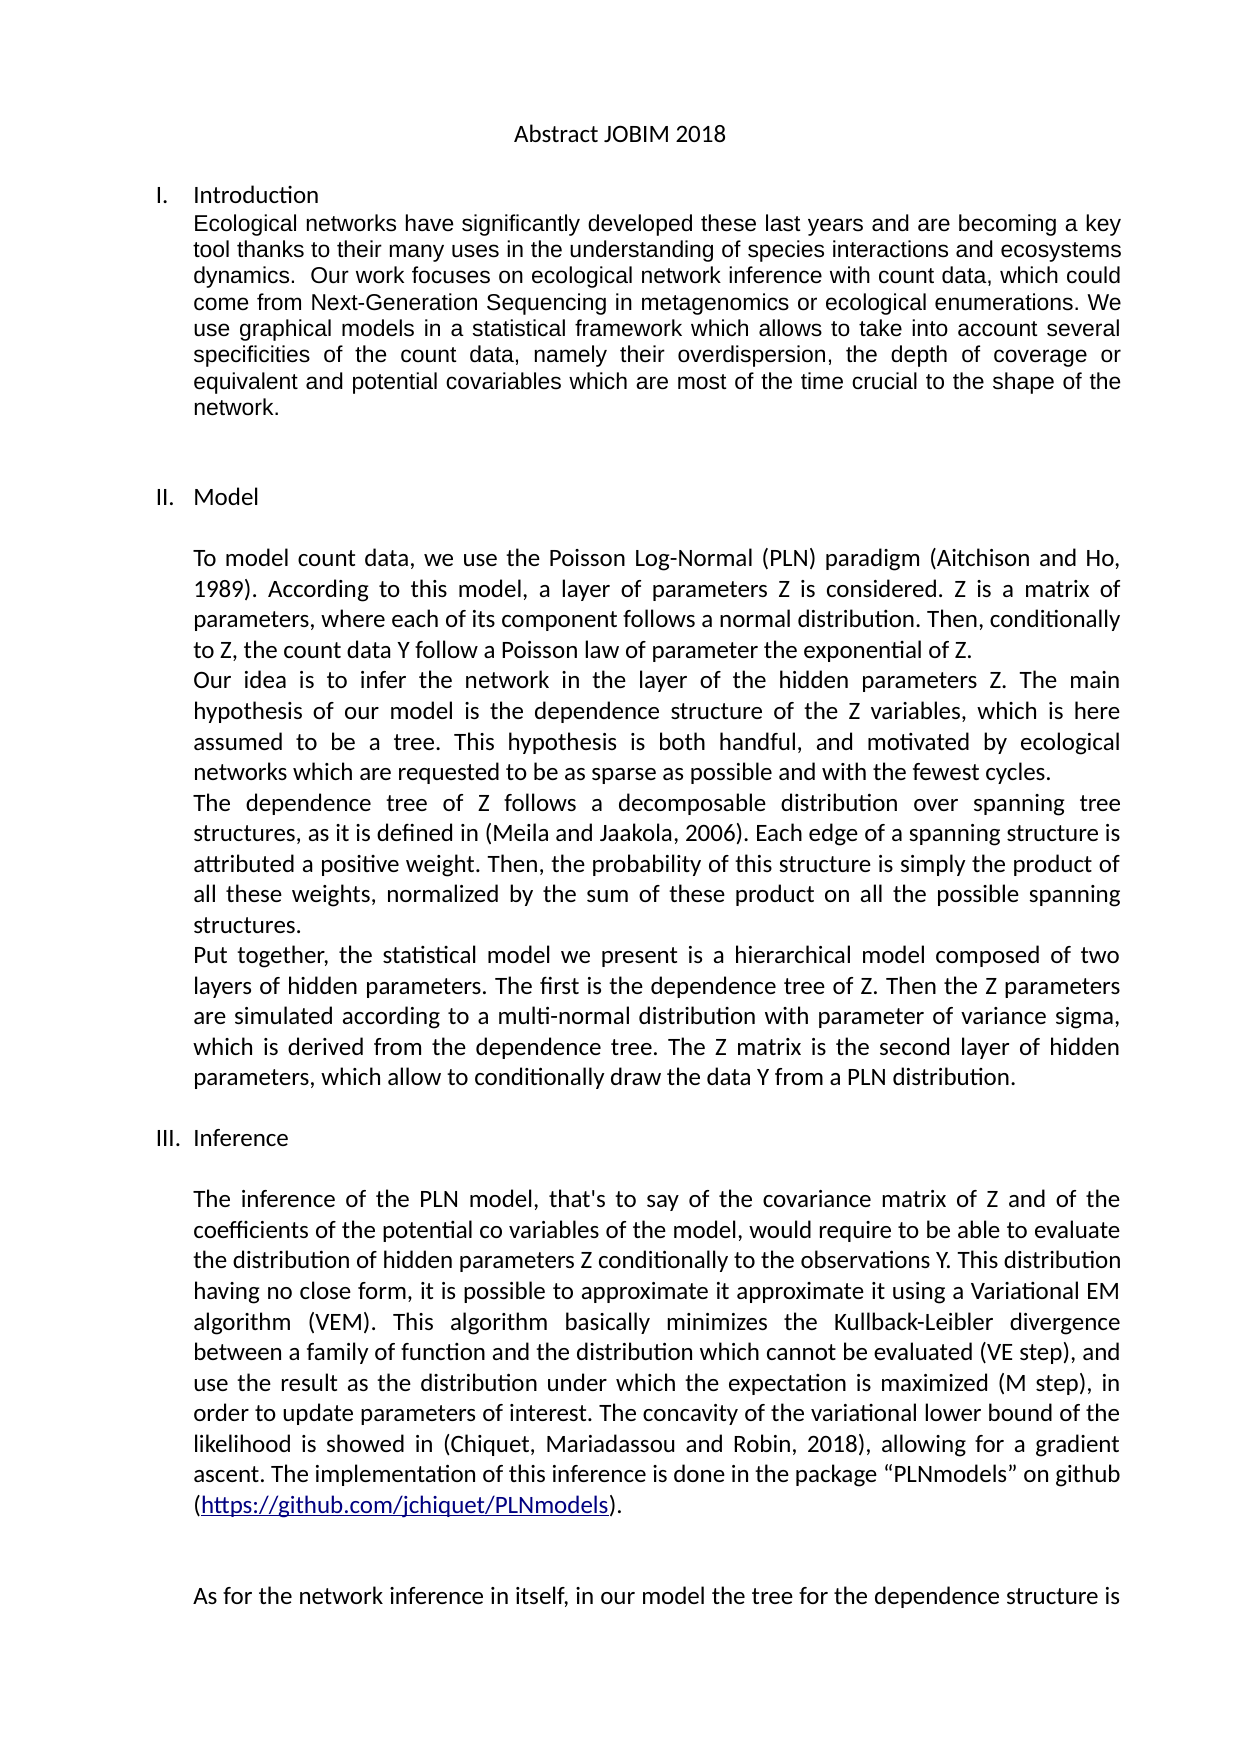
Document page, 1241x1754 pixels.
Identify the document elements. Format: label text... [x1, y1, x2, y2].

list Put together, the statistical model we present is a hierarchical model composed of two layers of hidden parameters. The first is the dependence tree of Z. Then the Z parameters are simulated according to a multi-normal distribution with parameter of variance sigma, which is derived from the dependence tree. The Z matrix is the second layer of hidden parameters, which allow to conditionally draw the data Y from a PLN distribution. [156, 939, 1122, 1092]
list The inference of the PLN model, that's to say of the covariance matrix of Z and of the coefficients of the potential co variables of the model, would require to be able to evaluate the distribution of hidden parameters Z conditionally to the observations Y. This distribution having no close form, it is possible to approximate it approximate it using a Variational EM algorithm (VEM). This algorithm basically minimizes the Kullback-Leibler divergence between a family of function and the distribution which cannot be evaluated (VE step), and use the result as the distribution under which the expectation is maximized (M step), in order to update parameters of interest. The concavity of the variational lower bound of the likelihood is showed in (Chiquet, Mariadassou and Robin, 2018), allowing for a gradient ascent. The implementation of this inference is done in the package “PLNmodels” on github (https://github.com/jchiquet/PLNmodels). [156, 1183, 1122, 1519]
list Introduction [156, 179, 1122, 210]
text Abstract JOBIM 2018 [118, 118, 1122, 149]
list To model count data, we use the Poisson Log-Normal (PLN) paradigm (Aitchison and Ho, 1989). According to this model, a layer of parameters Z is considered. Z is a matrix of parameters, where each of its component follows a normal distribution. Then, conditionally to Z, the count data Y follow a Poisson law of parameter the exponential of Z. [156, 543, 1122, 665]
list Model [156, 482, 1122, 512]
list The dependence tree of Z follows a decomposable distribution over spanning tree structures, as it is defined in (Meila and Jaakola, 2006). Each edge of a spanning structure is attributed a positive weight. Then, the probability of this structure is simply the product of all these weights, normalized by the sum of these product on all the possible spanning structures. [156, 787, 1122, 939]
list Inference [156, 1122, 1122, 1153]
list Our idea is to infer the network in the layer of the hidden parameters Z. The main hypothesis of our model is the dependence structure of the Z variables, which is here assumed to be a tree. This hypothesis is both handful, and motivated by ecological networks which are requested to be as sparse as possible and with the fewest cycles. [156, 665, 1122, 787]
list Ecological networks have significantly developed these last years and are becoming a key tool thanks to their many uses in the understanding of species interactions and ecosystems dynamics. Our work focuses on ecological network inference with count data, which could come from Next-Generation Sequencing in metagenomics or ecological enumerations. We use graphical models in a statistical framework which allows to take into account several specificities of the count data, namely their overdispersion, the depth of coverage or equivalent and potential covariables which are most of the time crucial to the shape of the network. [156, 210, 1122, 421]
list As for the network inference in itself, in our model the tree for the dependence structure is [156, 1580, 1122, 1611]
